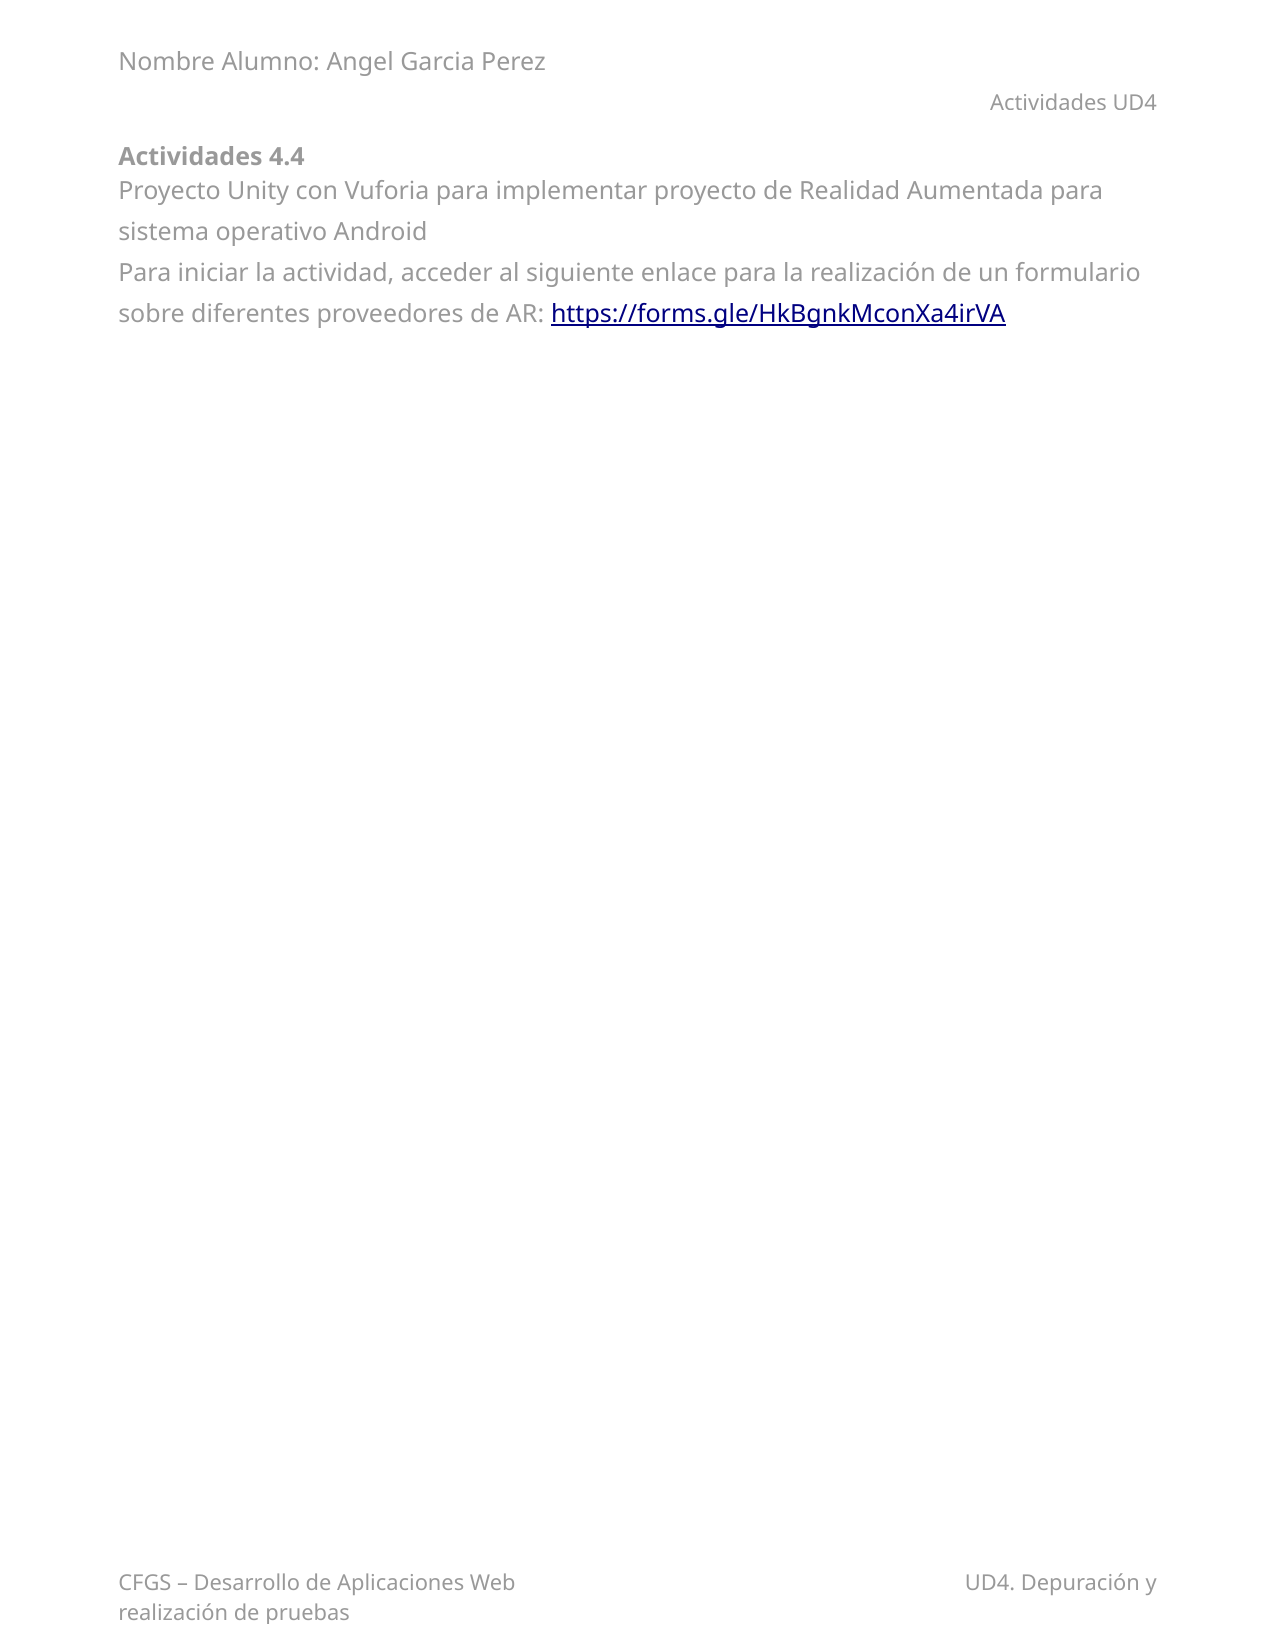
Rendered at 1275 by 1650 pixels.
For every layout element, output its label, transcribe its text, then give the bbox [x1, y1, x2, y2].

text Para iniciar la actividad, acceder al siguiente enlace para la realización de un formulario sobre diferentes proveedores de AR: https://forms.gle/HkBgnkMconXa4irVA [118, 255, 1157, 329]
text Proyecto Unity con Vuforia para implementar proyecto de Realidad Aumentada para sistema operativo Android [118, 173, 1157, 248]
subtitle Actividades 4.4 [118, 139, 1157, 173]
